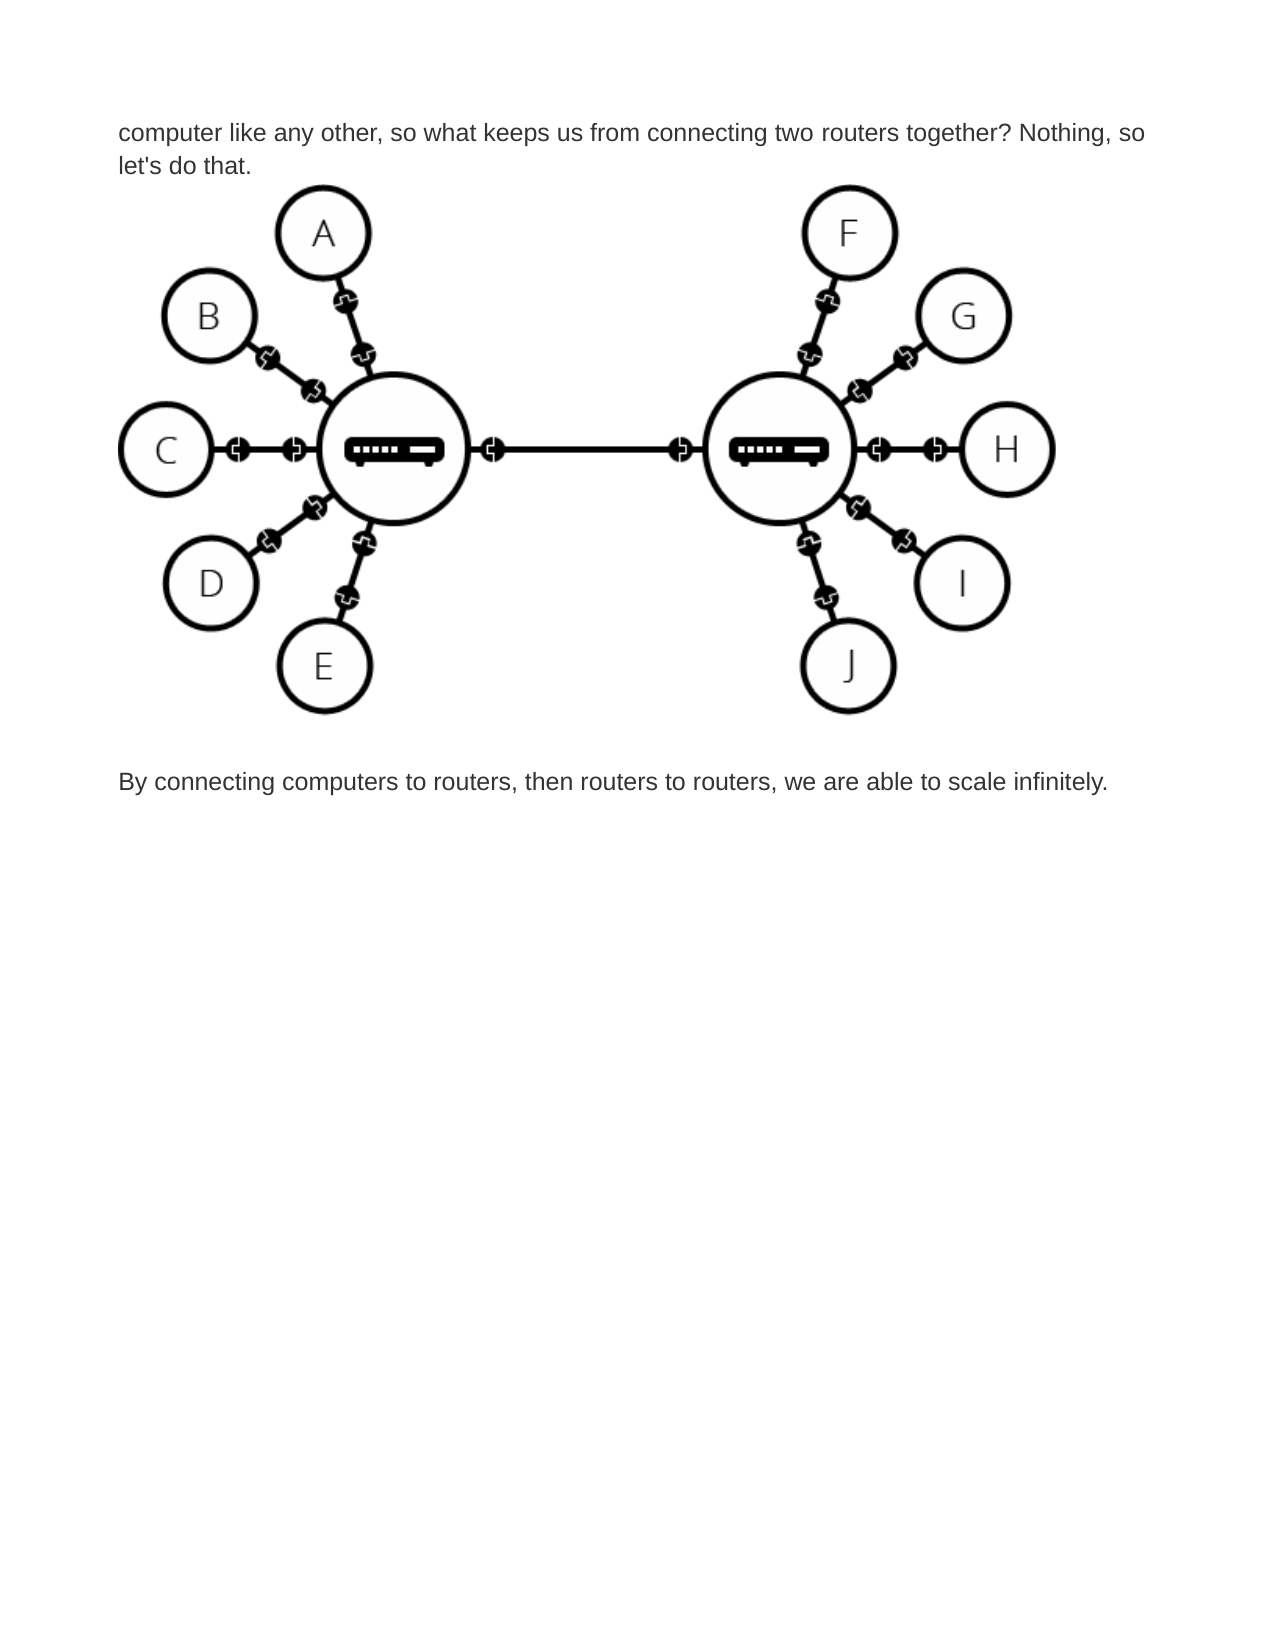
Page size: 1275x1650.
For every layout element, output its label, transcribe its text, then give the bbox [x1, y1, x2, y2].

text By connecting computers to routers, then routers to routers, we are able to scale infinitely. [118, 767, 1157, 795]
text So far so good. But what about connecting hundreds, thousands, billions of computers? Of course a single router can't scale that far, but, if you read carefully, we said that a router is a computer like any other, so what keeps us from connecting two routers together? Nothing, so let's do that. [118, 118, 1157, 180]
picture [118, 184, 1056, 725]
